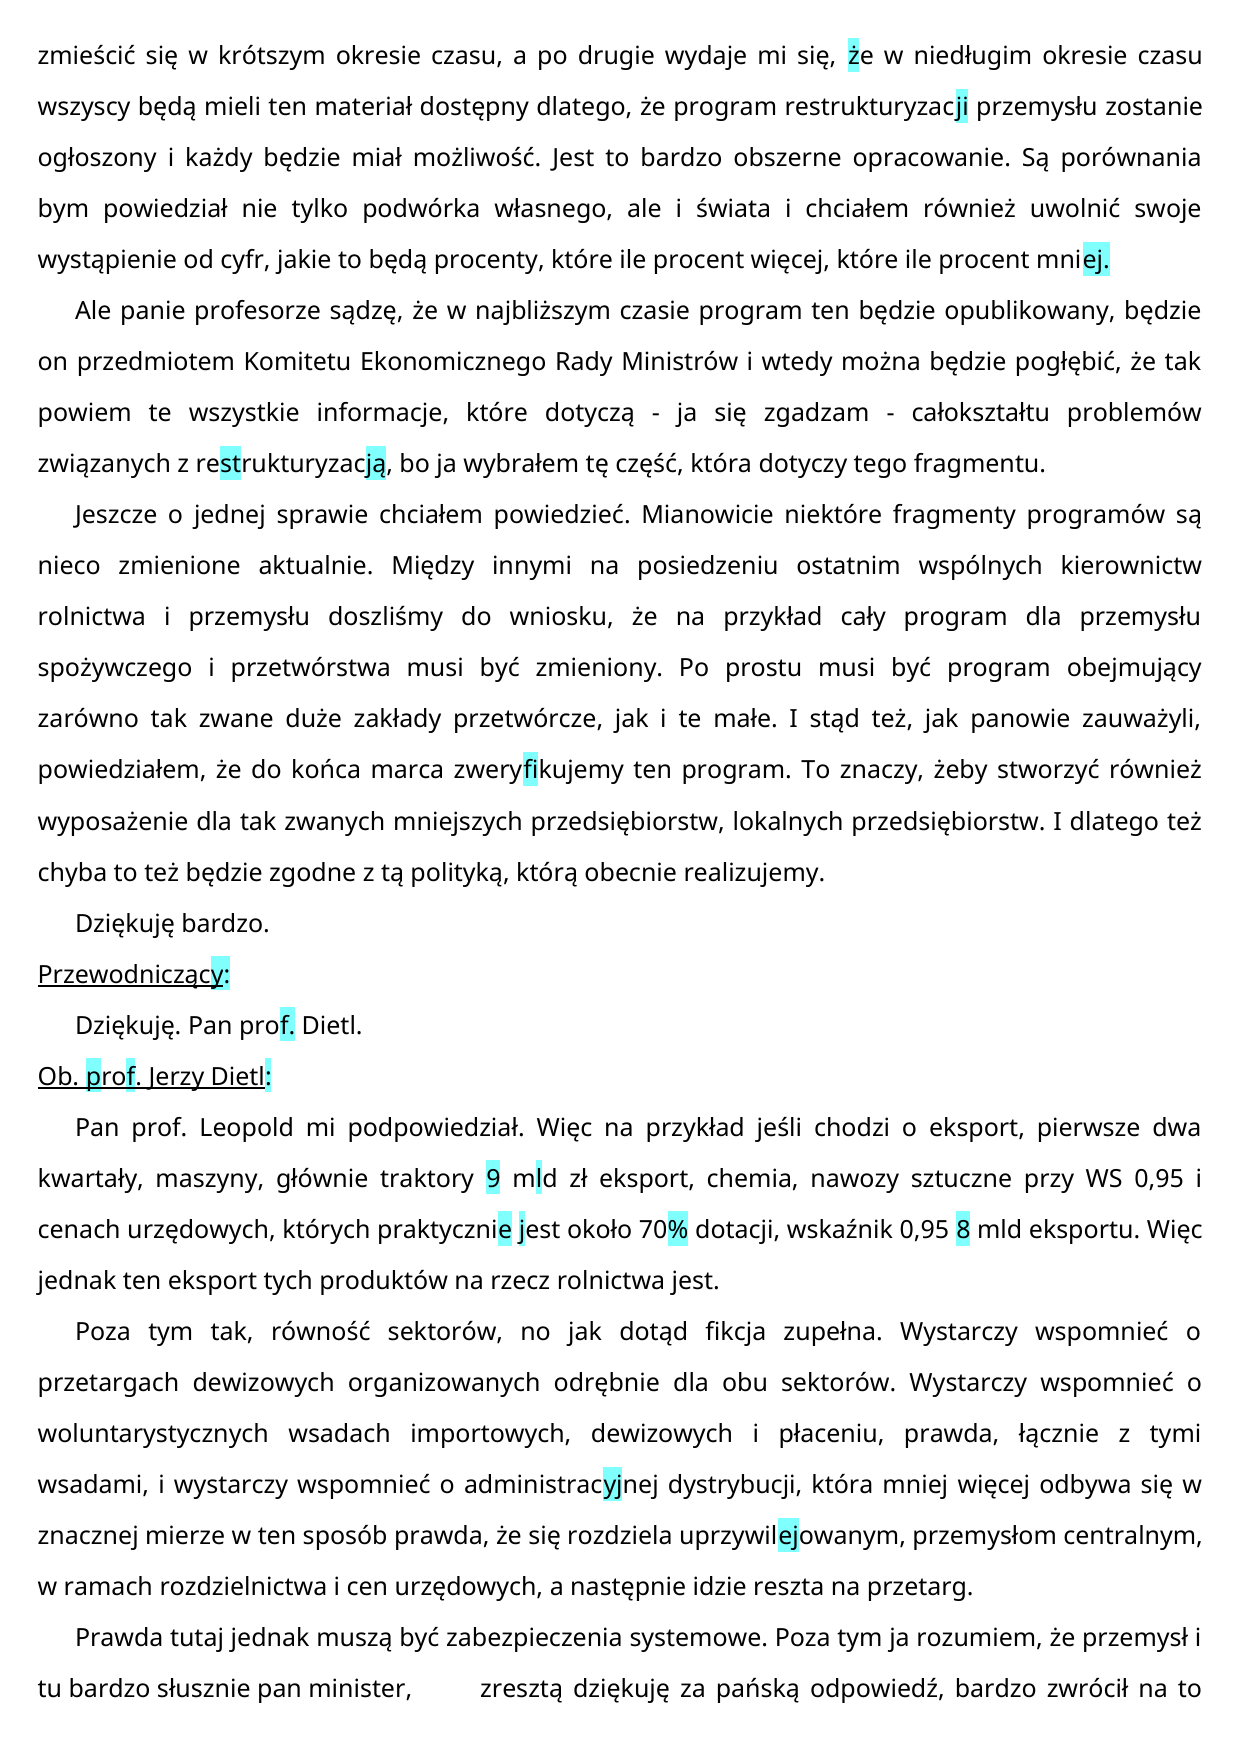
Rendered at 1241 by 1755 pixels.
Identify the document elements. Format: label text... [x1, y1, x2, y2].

text Jeszcze o jednej sprawie chciałem powiedzieć. Mianowicie niektóre fragmenty programów są nieco zmienione aktualnie. Między innymi na posiedzeniu ostatnim wspólnych kierownictw rolnictwa i przemysłu doszliśmy do wniosku, że na przykład cały program dla przemysłu spożywczego i przetwórstwa musi być zmieniony. Po prostu musi być program obejmujący zarówno tak zwane duże zakłady przetwórcze, jak i te małe. I stąd też, jak panowie zauważyli, powiedziałem, że do końca marca zweryfikujemy ten program. To znaczy, żeby stworzyć również wyposażenie dla tak zwanych mniejszych przedsiębiorstw, lokalnych przedsiębiorstw. I dlatego też chyba to też będzie zgodne z tą polityką, którą obecnie realizujemy. [37, 497, 1203, 888]
text Pan prof. Leopold mi podpowiedział. Więc na przykład jeśli chodzi o eksport, pierwsze dwa kwartały, maszyny, głównie traktory 9 mld zł eksport, chemia, nawozy sztuczne przy WS 0,95 i cenach urzędowych, których praktycznie jest około 70% dotacji, wskaźnik 0,95 8 mld eksportu. Więc jednak ten eksport tych produktów na rzecz rolnictwa jest. [37, 1109, 1203, 1297]
text Prawda tutaj jednak muszą być zabezpieczenia systemowe. Poza tym ja rozumiem, że przemysł i tu bardzo słusznie pan minister, zresztą dziękuję za pańską odpowiedź, bardzo zwrócił na to [37, 1620, 1203, 1705]
text Dziękuję. Pan prof. Dietl. [37, 1007, 1203, 1041]
text zmieścić się w krótszym okresie czasu, a po drugie wydaje mi się, że w niedługim okresie czasu wszyscy będą mieli ten materiał dostępny dlatego, że program restrukturyzacji przemysłu zostanie ogłoszony i każdy będzie miał możliwość. Jest to bardzo obszerne opracowanie. Są porównania bym powiedział nie tylko podwórka własnego, ale i świata i chciałem również uwolnić swoje wystąpienie od cyfr, jakie to będą procenty, które ile procent więcej, które ile procent mniej. [37, 37, 1203, 276]
text Ale panie profesorze sądzę, że w najbliższym czasie program ten będzie opublikowany, będzie on przedmiotem Komitetu Ekonomicznego Rady Ministrów i wtedy można będzie pogłębić, że tak powiem te wszystkie informacje, które dotyczą - ja się zgadzam - całokształtu problemów związanych z restrukturyzacją, bo ja wybrałem tę część, która dotyczy tego fragmentu. [37, 293, 1203, 480]
text Poza tym tak, równość sektorów, no jak dotąd fikcja zupełna. Wystarczy wspomnieć o przetargach dewizowych organizowanych odrębnie dla obu sektorów. Wystarczy wspomnieć o woluntarystycznych wsadach importowych, dewizowych i płaceniu, prawda, łącznie z tymi wsadami, i wystarczy wspomnieć o administracyjnej dystrybucji, która mniej więcej odbywa się w znacznej mierze w ten sposób prawda, że się rozdziela uprzywilejowanym, przemysłom centralnym, w ramach rozdzielnictwa i cen urzędowych, a następnie idzie reszta na przetarg. [37, 1313, 1203, 1603]
text Dziękuję bardzo. [37, 905, 1203, 939]
text Ob. prof. Jerzy Dietl: [37, 1058, 1203, 1092]
text Przewodniczący: [37, 956, 1203, 990]
